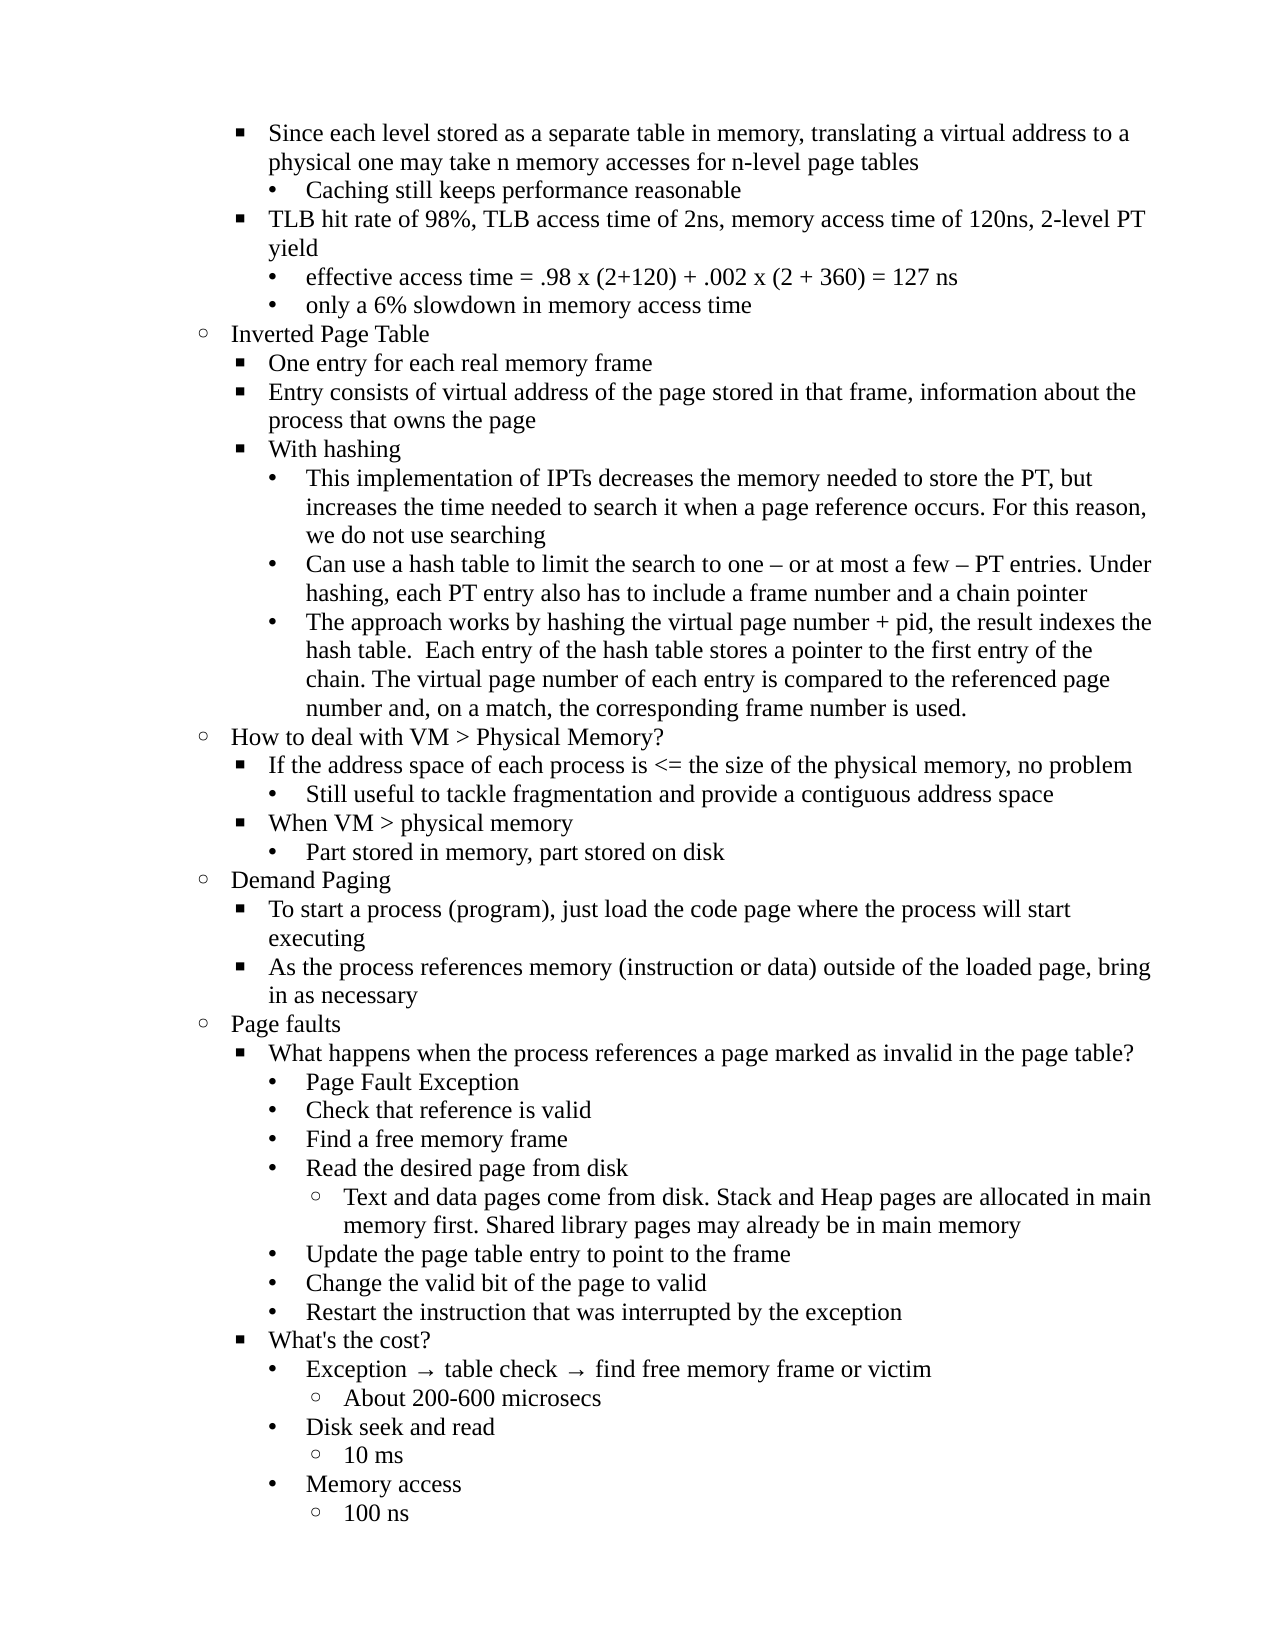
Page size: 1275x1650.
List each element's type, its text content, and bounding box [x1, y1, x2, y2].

list Since each level stored as a separate table in memory, translating a virtual address to a physical one may take n memory accesses for n-level page tables [231, 118, 1157, 176]
list Text and data pages come from disk. Stack and Heap pages are allocated in main memory first. Shared library pages may already be in main memory [306, 1182, 1157, 1239]
list To start a process (program), just load the code page where the process will start executing [231, 894, 1157, 952]
list effective access time = .98 x (2+120) + .002 x (2 + 360) = 127 ns [268, 262, 1157, 291]
list About 200-600 microsecs [306, 1383, 1157, 1412]
list Demand Paging [193, 866, 1157, 894]
list When VM > physical memory [231, 808, 1157, 837]
list Inverted Page Table [193, 319, 1157, 348]
list Page Fault Exception [268, 1067, 1157, 1096]
list Read the desired page from disk [268, 1153, 1157, 1182]
list This implementation of IPTs decreases the memory needed to store the PT, but increases the time needed to search it when a page reference occurs. For this reason, we do not use searching [268, 463, 1157, 549]
list Caching still keeps performance reasonable [268, 176, 1157, 204]
list What happens when the process references a page marked as invalid in the page table? [231, 1038, 1157, 1067]
list Still useful to tackle fragmentation and provide a contiguous address space [268, 779, 1157, 808]
list 10 ms [306, 1441, 1157, 1469]
list Can use a hash table to limit the search to one – or at most a few – PT entries. Under hashing, each PT entry also has to include a frame number and a chain pointer [268, 549, 1157, 607]
list The approach works by hashing the virtual page number + pid, the result indexes the hash table. Each entry of the hash table stores a pointer to the first entry of the chain. The virtual page number of each entry is compared to the referenced page number and, on a match, the corresponding frame number is used. [268, 607, 1157, 722]
list Entry consists of virtual address of the page stored in that frame, information about the process that owns the page [231, 377, 1157, 434]
list TLB hit rate of 98%, TLB access time of 2ns, memory access time of 120ns, 2-level PT yield [231, 204, 1157, 262]
list Disk seek and read [268, 1412, 1157, 1441]
list What's the cost? [231, 1326, 1157, 1354]
list Update the page table entry to point to the frame [268, 1239, 1157, 1268]
list If the address space of each process is <= the size of the physical memory, no problem [231, 751, 1157, 779]
list Page faults [193, 1009, 1157, 1038]
list How to deal with VM > Physical Memory? [193, 722, 1157, 751]
list Exception → table check → find free memory frame or victim [268, 1354, 1157, 1383]
list With hashing [231, 434, 1157, 463]
list Restart the instruction that was interrupted by the exception [268, 1297, 1157, 1326]
list As the process references memory (instruction or data) outside of the loaded page, bring in as necessary [231, 952, 1157, 1009]
list 100 ns [306, 1498, 1157, 1527]
list Change the valid bit of the page to valid [268, 1268, 1157, 1297]
list only a 6% slowdown in memory access time [268, 291, 1157, 319]
list Find a free memory frame [268, 1124, 1157, 1153]
list Memory access [268, 1469, 1157, 1498]
list Check that reference is valid [268, 1096, 1157, 1124]
list Part stored in memory, part stored on disk [268, 837, 1157, 866]
list One entry for each real memory frame [231, 348, 1157, 377]
